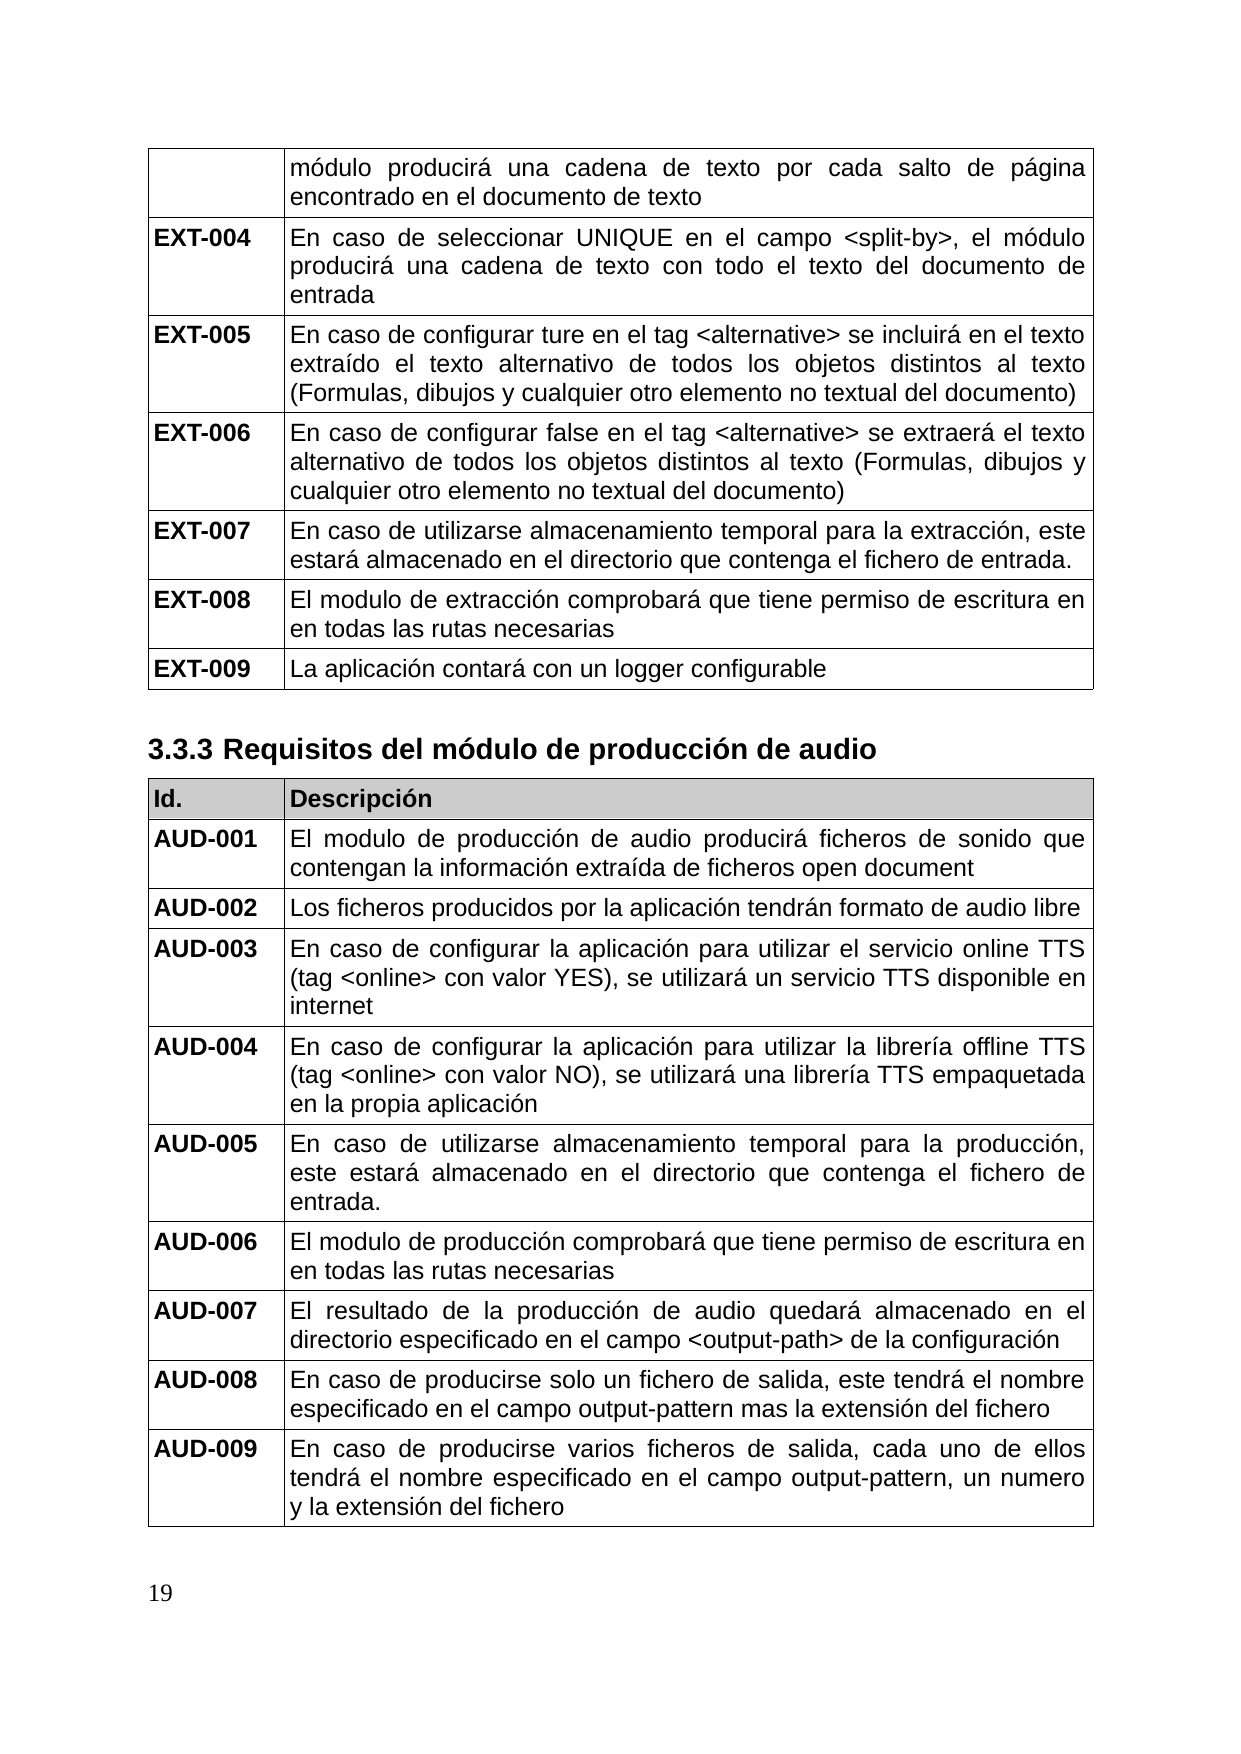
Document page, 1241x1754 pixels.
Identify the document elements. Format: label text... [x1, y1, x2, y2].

table_cell En caso de utilizarse almacenamiento temporal para la extracción, este estará almacenado en el directorio que contenga el fichero de entrada. [285, 511, 1093, 579]
table_cell EXT-004 [149, 218, 284, 314]
table_cell AUD-009 [149, 1430, 284, 1526]
subtitle Requisitos del módulo de producción de audio [148, 732, 1093, 766]
table_cell En caso de configurar ture en el tag <alternative> se incluirá en el texto extraído el texto alternativo de todos los objetos distintos al texto (Formulas, dibujos y cualquier otro elemento no textual del documento) [285, 316, 1093, 412]
table_cell AUD-001 [149, 820, 284, 888]
table_cell En caso de seleccionar UNIQUE en el campo <split-by>, el módulo producirá una cadena de texto con todo el texto del documento de entrada [285, 218, 1093, 314]
table_cell En caso de configurar false en el tag <alternative> se extraerá el texto alternativo de todos los objetos distintos al texto (Formulas, dibujos y cualquier otro elemento no textual del documento) [285, 413, 1093, 510]
table_cell AUD-003 [149, 929, 284, 1026]
table_cell En caso de configurar la aplicación para utilizar el servicio online TTS (tag <online> con valor YES), se utilizará un servicio TTS disponible en internet [285, 929, 1093, 1026]
table_cell EXT-008 [149, 580, 284, 648]
table_cell En caso de configurar la aplicación para utilizar la librería offline TTS (tag <online> con valor NO), se utilizará una librería TTS empaquetada en la propia aplicación [285, 1027, 1093, 1123]
table_cell Los ficheros producidos por la aplicación tendrán formato de audio libre [285, 889, 1093, 928]
table_cell La aplicación contará con un logger configurable [285, 649, 1093, 688]
table_cell EXT-005 [149, 316, 284, 412]
table_cell El modulo de extracción comprobará que tiene permiso de escritura en en todas las rutas necesarias [285, 580, 1093, 648]
table_header Id. [149, 779, 284, 818]
table_cell El modulo de producción de audio producirá ficheros de sonido que contengan la información extraída de ficheros open document [285, 820, 1093, 888]
table_cell EXT-007 [149, 511, 284, 579]
table_cell AUD-007 [149, 1291, 284, 1359]
table_cell AUD-006 [149, 1222, 284, 1290]
table_cell AUD-008 [149, 1361, 284, 1428]
table_cell AUD-004 [149, 1027, 284, 1123]
table_cell EXT-006 [149, 413, 284, 510]
table_cell El modulo de producción comprobará que tiene permiso de escritura en en todas las rutas necesarias [285, 1222, 1093, 1290]
table_cell AUD-002 [149, 889, 284, 928]
table_cell AUD-005 [149, 1125, 284, 1221]
table_cell El resultado de la producción de audio quedará almacenado en el directorio especificado en el campo <output-path> de la configuración [285, 1291, 1093, 1359]
table_cell En caso de producirse solo un fichero de salida, este tendrá el nombre especificado en el campo output-pattern mas la extensión del fichero [285, 1361, 1093, 1428]
table_header Descripción [285, 779, 1093, 818]
table_cell [149, 149, 284, 217]
table_cell módulo producirá una cadena de texto por cada salto de página encontrado en el documento de texto [285, 149, 1093, 217]
table_cell En caso de utilizarse almacenamiento temporal para la producción, este estará almacenado en el directorio que contenga el fichero de entrada. [285, 1125, 1093, 1221]
table_cell En caso de producirse varios ficheros de salida, cada uno de ellos tendrá el nombre especificado en el campo output-pattern, un numero y la extensión del fichero [285, 1430, 1093, 1526]
table_cell EXT-009 [149, 649, 284, 688]
